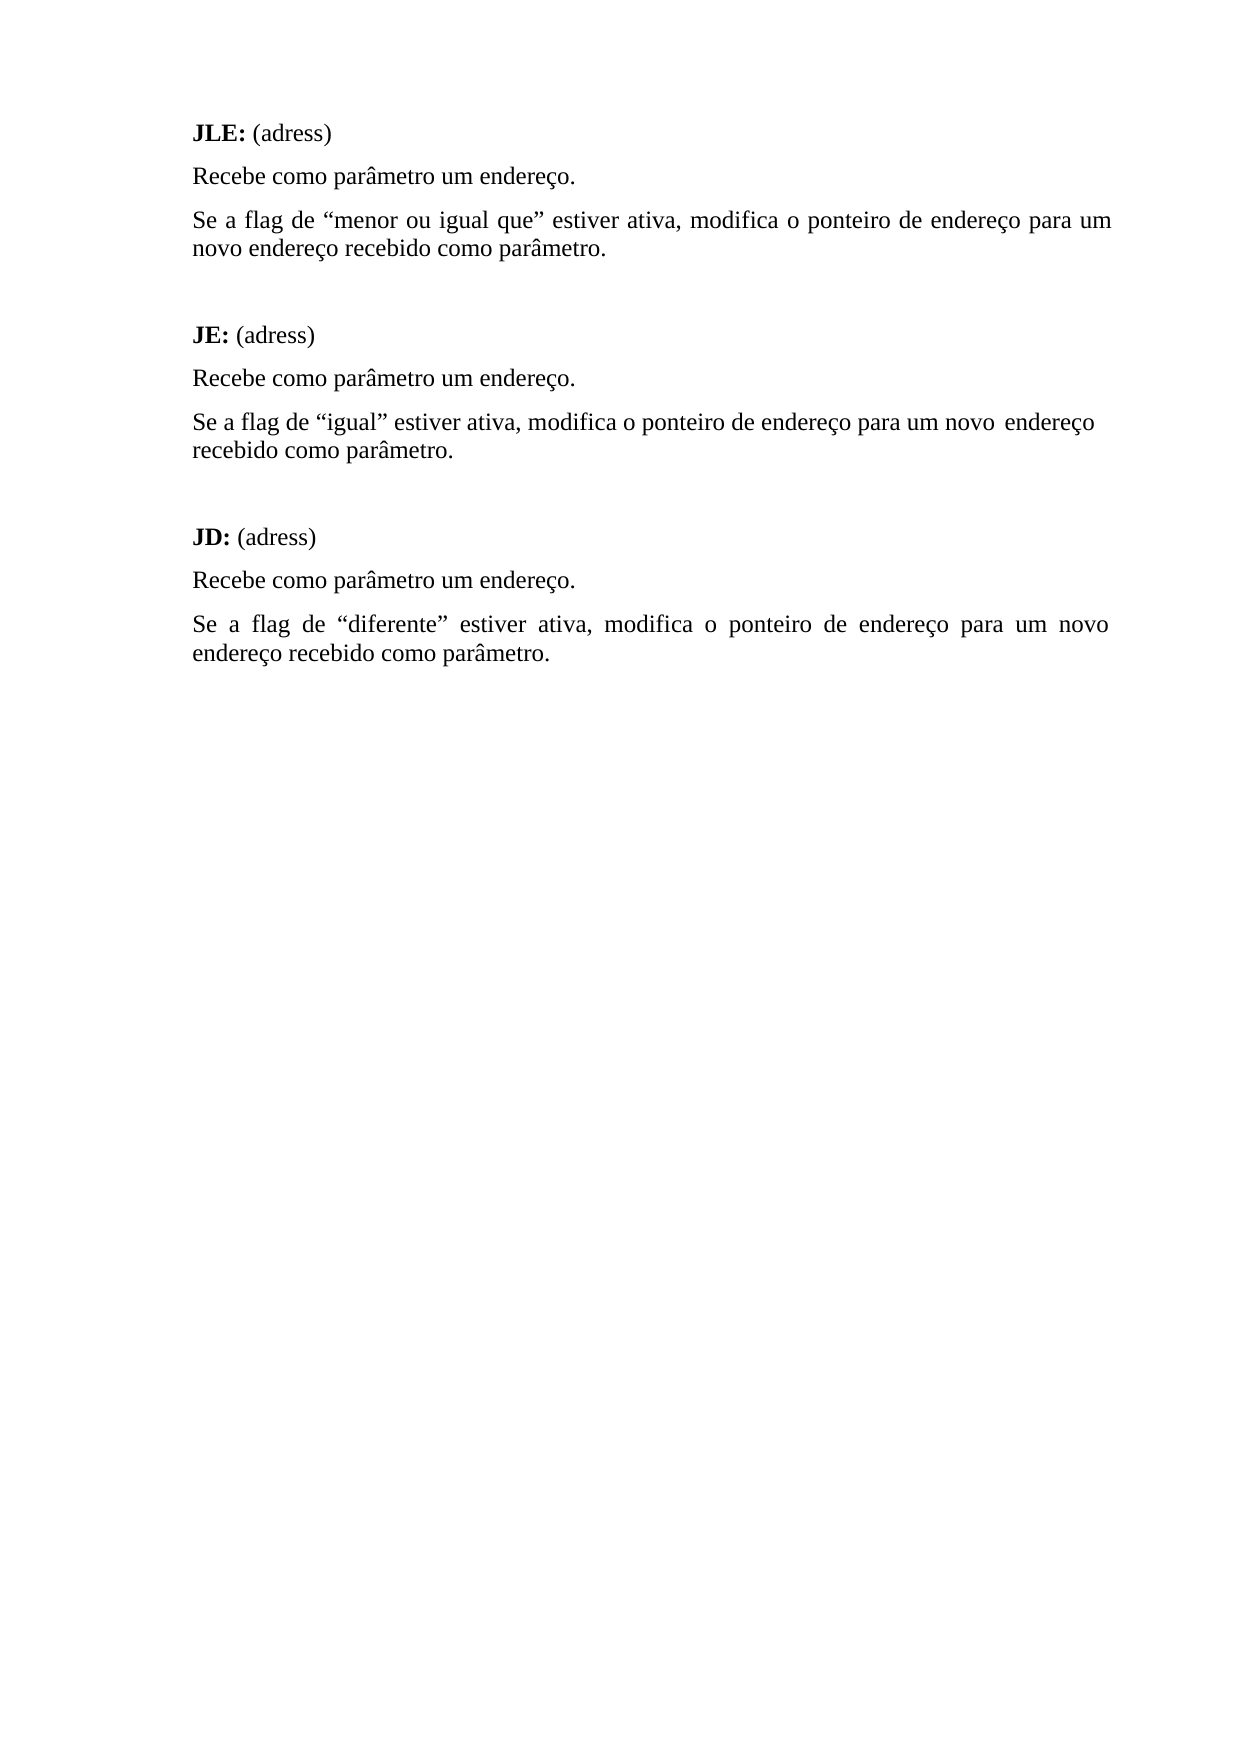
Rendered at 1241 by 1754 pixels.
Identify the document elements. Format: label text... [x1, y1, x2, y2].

text Recebe como parâmetro um endereço. [118, 363, 1122, 392]
text JD: (adress) [118, 522, 1122, 551]
text Se a flag de “igual” estiver ativa, modifica o ponteiro de endereço para um novo endereço recebido como parâmetro. [118, 407, 1122, 464]
text Recebe como parâmetro um endereço. [118, 566, 1122, 594]
text JLE: (adress) [118, 118, 1122, 147]
text Se a flag de “menor ou igual que” estiver ativa, modifica o ponteiro de endereço para um novo endereço recebido como parâmetro. [118, 205, 1122, 262]
text JE: (adress) [118, 320, 1122, 349]
text Se a flag de “diferente” estiver ativa, modifica o ponteiro de endereço para um novo endereço recebido como parâmetro. [118, 609, 1122, 666]
text Recebe como parâmetro um endereço. [118, 161, 1122, 190]
